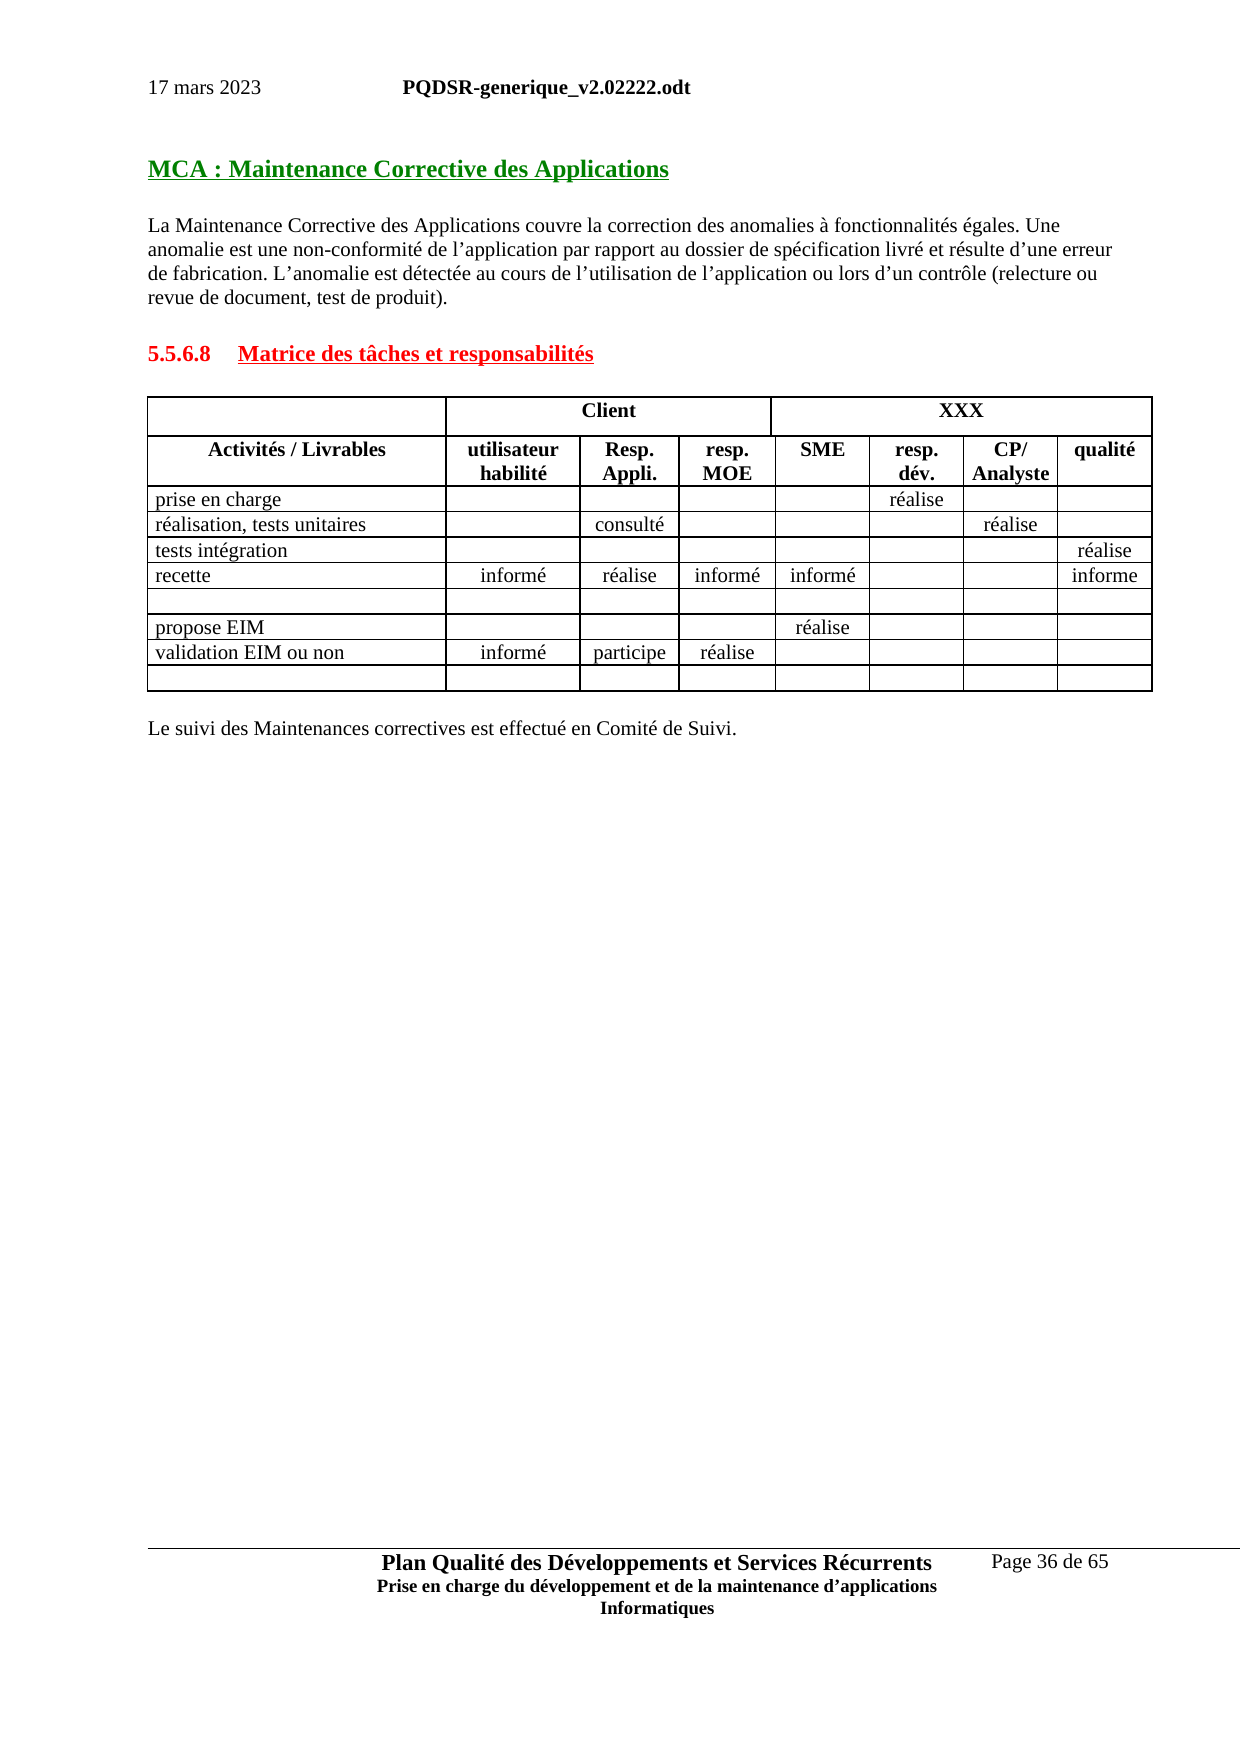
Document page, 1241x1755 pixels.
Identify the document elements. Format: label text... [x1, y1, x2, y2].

table_cell [1058, 640, 1151, 664]
table_cell Resp. Appli. [581, 437, 678, 485]
table_cell [447, 615, 579, 639]
table_cell qualité [1058, 437, 1151, 485]
table_cell [870, 538, 963, 562]
table_cell [1058, 512, 1151, 536]
table_cell [148, 666, 445, 690]
subtitle MCA : Maintenance Corrective des Applications [148, 154, 1137, 183]
table_cell tests intégration [148, 538, 445, 562]
table_cell [776, 512, 869, 536]
table_cell [870, 512, 963, 536]
table_cell réalise [964, 512, 1057, 536]
table_cell [581, 615, 678, 639]
table_cell [447, 589, 579, 613]
table_cell informe [1058, 563, 1151, 587]
table_cell [1058, 487, 1151, 511]
table_cell utilisateur habilité [447, 437, 579, 485]
table_cell [964, 563, 1057, 587]
table_cell [581, 589, 678, 613]
table_cell resp. dév. [870, 437, 963, 485]
table_cell informé [776, 563, 869, 587]
table_cell [964, 487, 1057, 511]
table_cell [680, 512, 775, 536]
text La Maintenance Corrective des Applications couvre la correction des anomalies à fonctionnalités égales. Une anomalie est une non-conformité de l’application par rapport au dossier de spécification livré et résulte d’une erreur de fabrication. L’anomalie est détectée au cours de l’utilisation de l’application ou lors d’un contrôle (relecture ou revue de document, test de produit). [148, 213, 1137, 309]
table_cell SME [776, 437, 869, 485]
table_cell [776, 589, 869, 613]
table_cell [1058, 615, 1151, 639]
table_cell [870, 640, 963, 664]
subtitle Matrice des tâches et responsabilités [148, 339, 1137, 366]
table_cell [447, 666, 579, 690]
table_cell [680, 589, 775, 613]
table_cell informé [447, 640, 579, 664]
table_cell propose EIM [148, 615, 445, 639]
table_cell [870, 615, 963, 639]
table_cell [964, 538, 1057, 562]
table_cell prise en charge [148, 487, 445, 511]
table_cell réalise [680, 640, 775, 664]
table_header [148, 398, 445, 435]
table_cell réalise [870, 487, 963, 511]
table_cell [776, 487, 869, 511]
table_cell [964, 589, 1057, 613]
table_cell [680, 538, 775, 562]
table_cell [447, 538, 579, 562]
table_cell [581, 666, 678, 690]
table_cell [964, 640, 1057, 664]
table_cell réalise [581, 563, 678, 587]
table_cell [581, 487, 678, 511]
table_cell [964, 615, 1057, 639]
table_cell [680, 487, 775, 511]
table_cell [776, 640, 869, 664]
table_cell Activités / Livrables [148, 437, 445, 485]
table_cell [776, 538, 869, 562]
table_cell réalise [776, 615, 869, 639]
table_cell [1058, 589, 1151, 613]
table_header Client [447, 398, 770, 435]
table_cell [1058, 666, 1151, 690]
table_cell [776, 666, 869, 690]
table_cell participe [581, 640, 678, 664]
table_cell CP/Analyste [964, 437, 1057, 485]
table_cell [870, 666, 963, 690]
table_cell [581, 538, 678, 562]
table_cell [680, 666, 775, 690]
table_cell réalise [1058, 538, 1151, 562]
table_cell informé [447, 563, 579, 587]
table_cell [148, 589, 445, 613]
text Le suivi des Maintenances correctives est effectué en Comité de Suivi. [148, 716, 1137, 739]
table_cell [680, 615, 775, 639]
table_header XXX [772, 398, 1151, 435]
table_cell [870, 589, 963, 613]
table_cell recette [148, 563, 445, 587]
table_cell [447, 487, 579, 511]
table_cell [964, 666, 1057, 690]
table_cell resp. MOE [680, 437, 775, 485]
table_cell informé [680, 563, 775, 587]
table_cell consulté [581, 512, 678, 536]
table_cell [870, 563, 963, 587]
table_cell réalisation, tests unitaires [148, 512, 445, 536]
table_cell validation EIM ou non [148, 640, 445, 664]
table_cell [447, 512, 579, 536]
